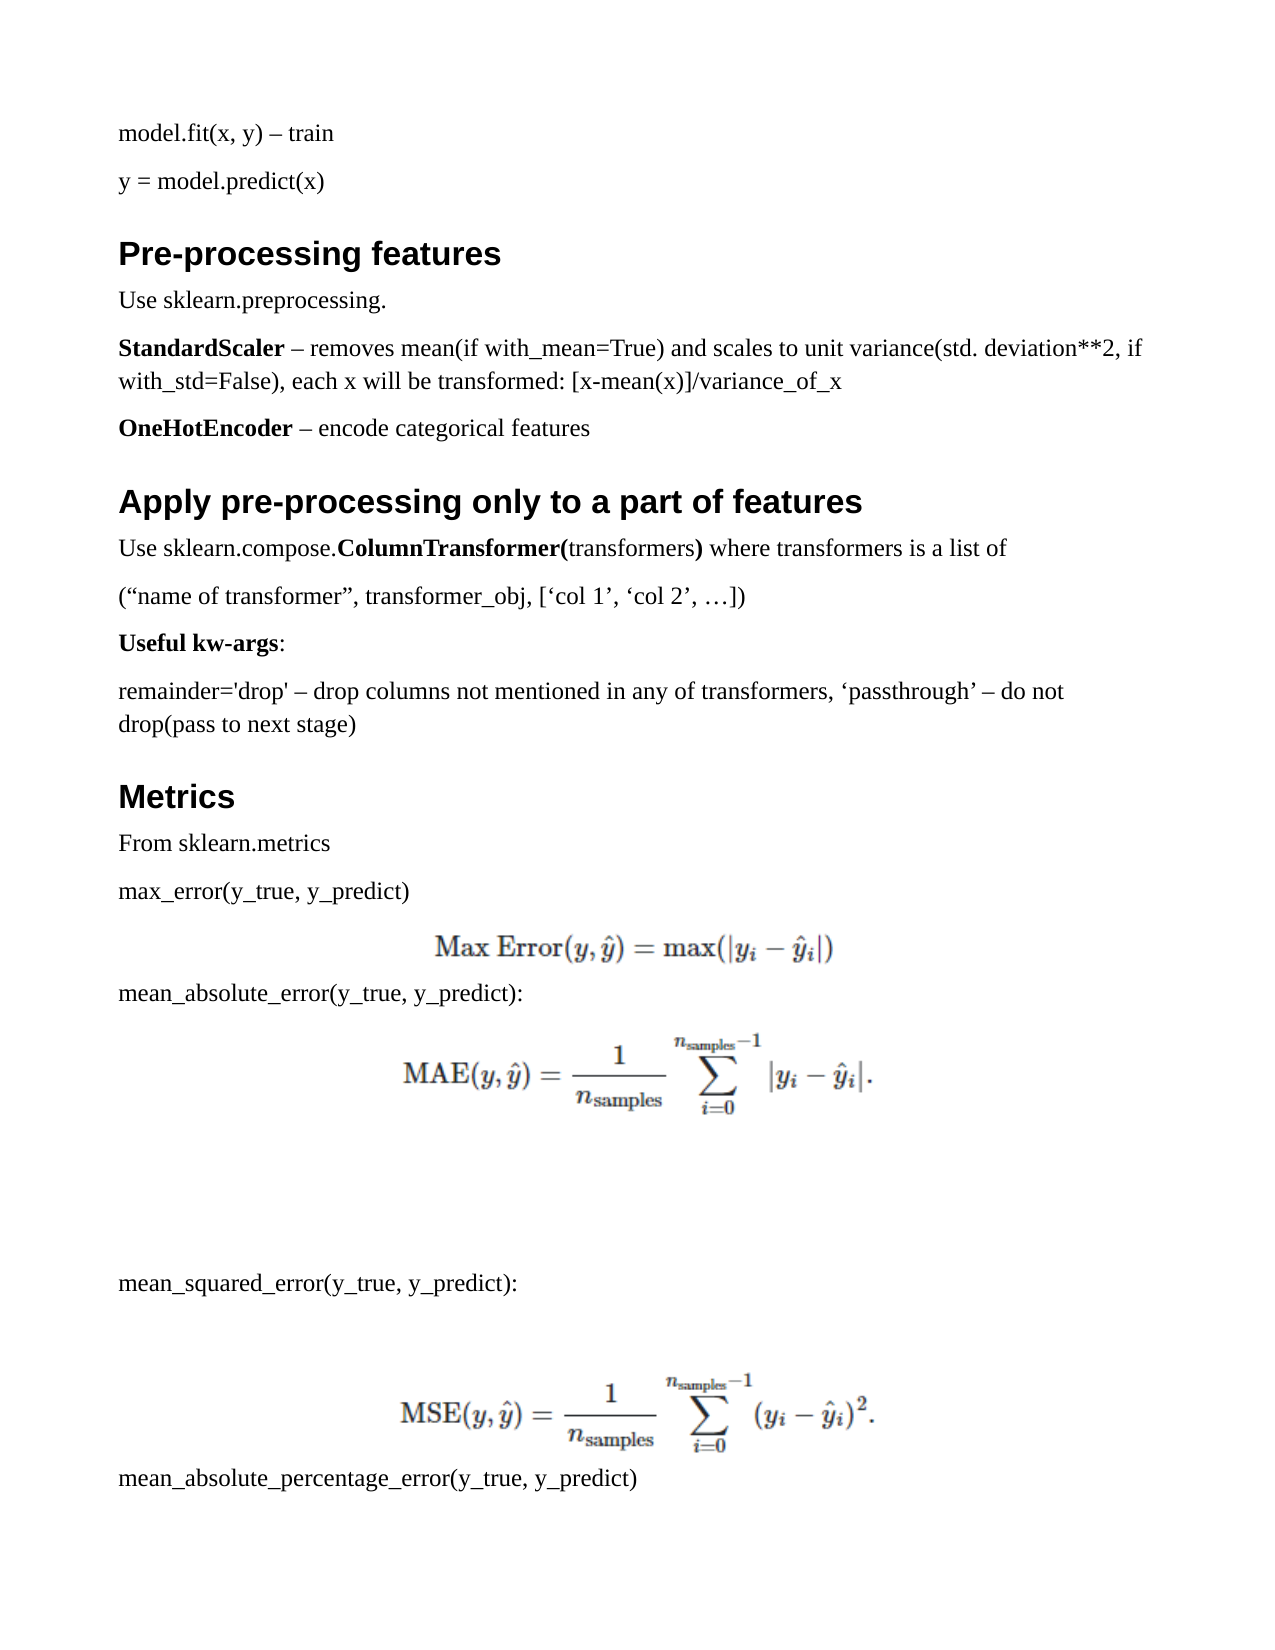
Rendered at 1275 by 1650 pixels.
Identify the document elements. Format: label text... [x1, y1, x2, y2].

text (“name of transformer”, transformer_obj, [‘col 1’, ‘col 2’, …]) [118, 581, 1157, 609]
text mean_absolute_error(y_true, y_predict): [118, 924, 1157, 1007]
subtitle Apply pre-processing only to a part of features [118, 482, 1157, 521]
picture [394, 1368, 882, 1459]
text mean_absolute_percentage_error(y_true, y_predict) [118, 1363, 1157, 1492]
text OneHotEncoder – encode categorical features [118, 413, 1157, 442]
picture [394, 1025, 881, 1121]
text StandardScaler – removes mean(if with_mean=True) and scales to unit variance(std. deviation**2, if with_std=False), each x will be transformed: [x-mean(x)]/variance_of_x [118, 333, 1157, 395]
text remainder='drop' – drop columns not mentioned in any of transformers, ‘passthrough’ – do not drop(pass to next stage) [118, 676, 1157, 738]
text y = model.predict(x) [118, 166, 1157, 194]
text mean_squared_error(y_true, y_predict): [118, 1268, 1157, 1297]
text Use sklearn.compose.ColumnTransformer(transformers) where transformers is a list of [118, 533, 1157, 562]
text Useful kw-args: [118, 628, 1157, 657]
text max_error(y_true, y_predict) [118, 876, 1157, 905]
text From sklearn.metrics [118, 828, 1157, 857]
text Use sklearn.preprocessing. [118, 285, 1157, 314]
subtitle Metrics [118, 777, 1157, 816]
subtitle Pre-processing features [118, 234, 1157, 273]
text model.fit(x, y) – train [118, 118, 1157, 147]
picture [431, 923, 844, 974]
